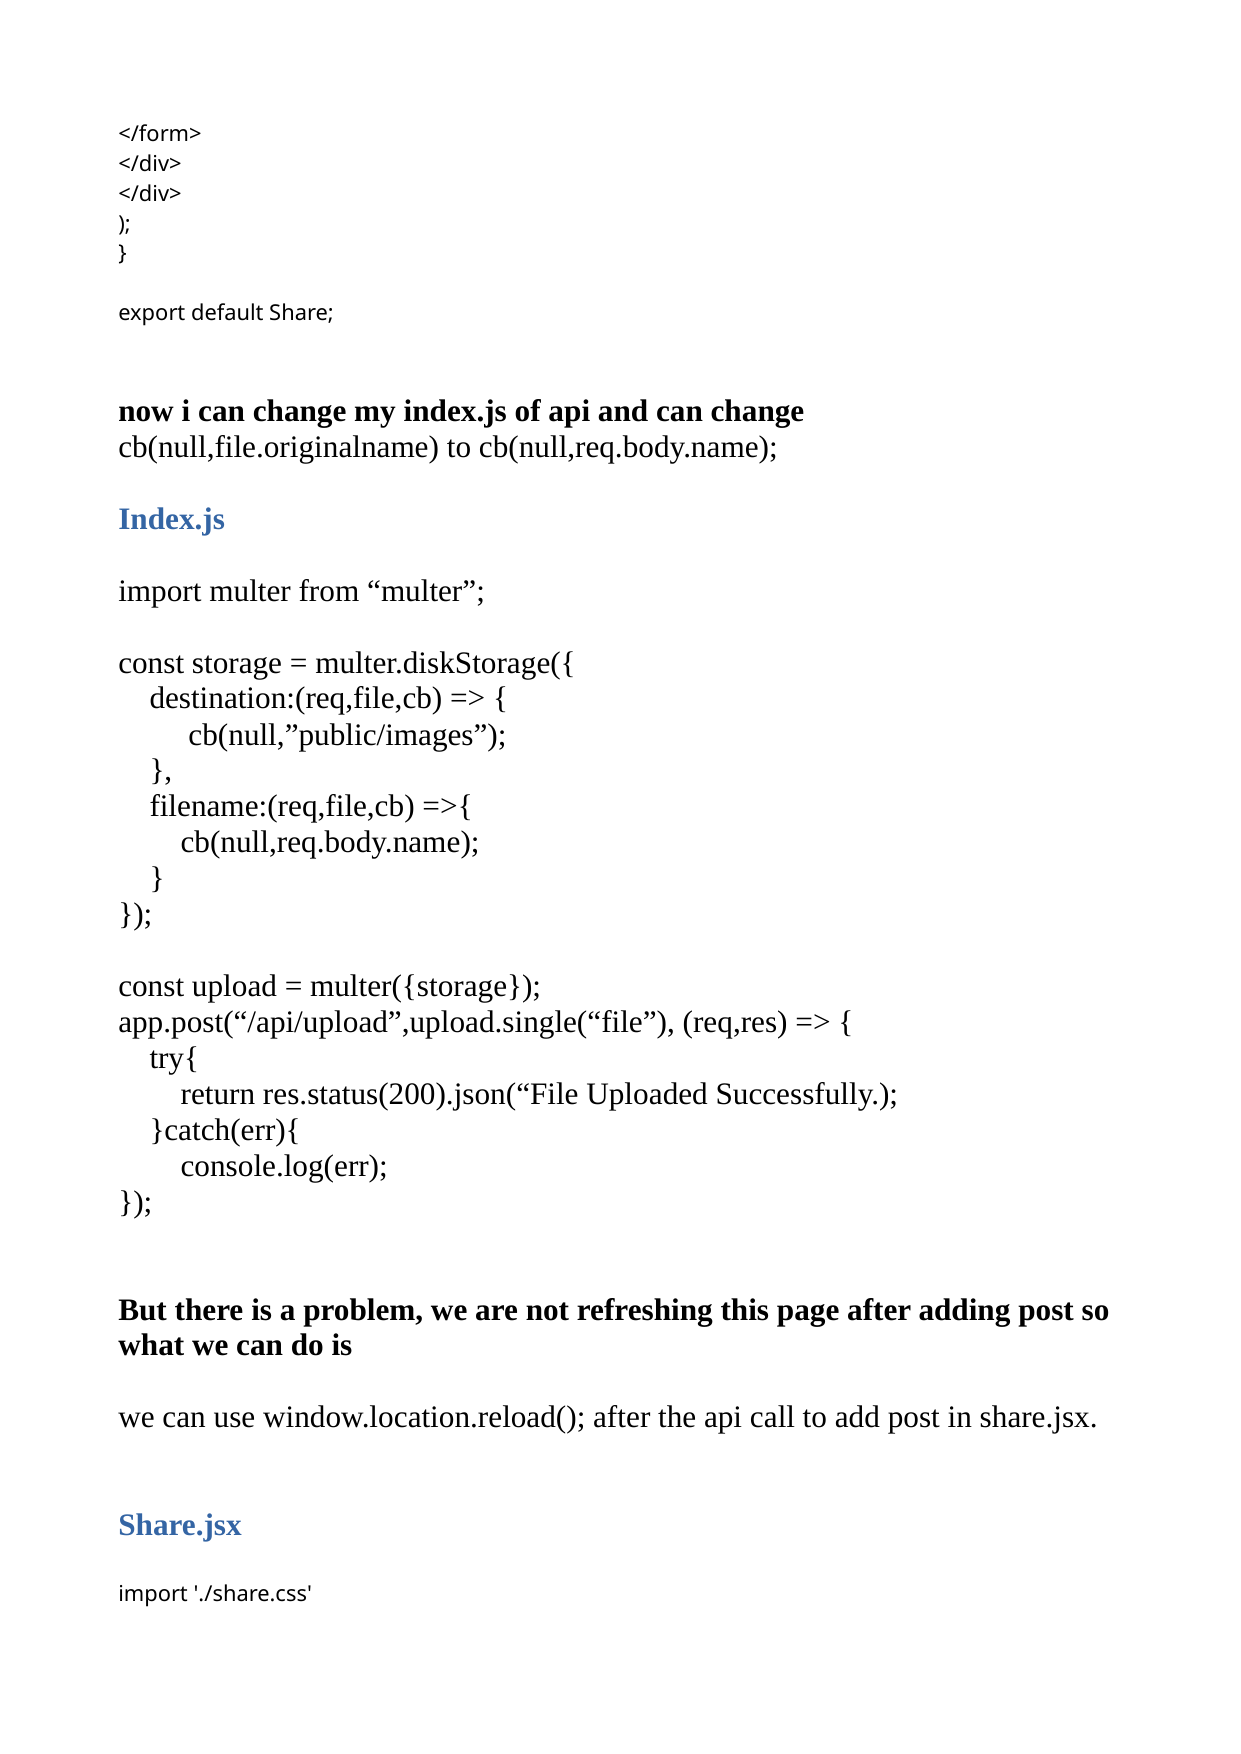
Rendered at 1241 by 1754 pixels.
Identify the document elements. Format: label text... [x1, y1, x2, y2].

text now i can change my index.js of api and can change cb(null,file.originalname) to cb(null,req.body.name); [118, 392, 1122, 464]
text app.post(“/api/upload”,upload.single(“file”), (req,res) => { [118, 1003, 1122, 1039]
text } [118, 859, 1122, 895]
text ); [118, 207, 1122, 237]
text }catch(err){ [118, 1111, 1122, 1147]
text }, [118, 752, 1122, 788]
text But there is a problem, we are not refreshing this page after adding post so what we can do is [118, 1291, 1122, 1363]
text const storage = multer.diskStorage({ [118, 644, 1122, 680]
text cb(null,”public/images”); [118, 716, 1122, 752]
text } [118, 237, 1122, 267]
text console.log(err); [118, 1147, 1122, 1183]
text return res.status(200).json(“File Uploaded Successfully.); [118, 1075, 1122, 1111]
text }); [118, 895, 1122, 931]
text const upload = multer({storage}); [118, 967, 1122, 1003]
text destination:(req,file,cb) => { [118, 680, 1122, 716]
text </div> [118, 178, 1122, 207]
text cb(null,req.body.name); [118, 823, 1122, 859]
text import multer from “multer”; [118, 572, 1122, 608]
text </div> [118, 148, 1122, 178]
text </form> [118, 118, 1122, 148]
text Index.js [118, 500, 1122, 536]
text import './share.css' [118, 1578, 1122, 1608]
text try{ [118, 1039, 1122, 1075]
text filename:(req,file,cb) =>{ [118, 788, 1122, 823]
text we can use window.location.reload(); after the api call to add post in share.jsx. [118, 1398, 1122, 1434]
text }); [118, 1183, 1122, 1219]
text export default Share; [118, 297, 1122, 327]
text Share.jsx [118, 1506, 1122, 1542]
